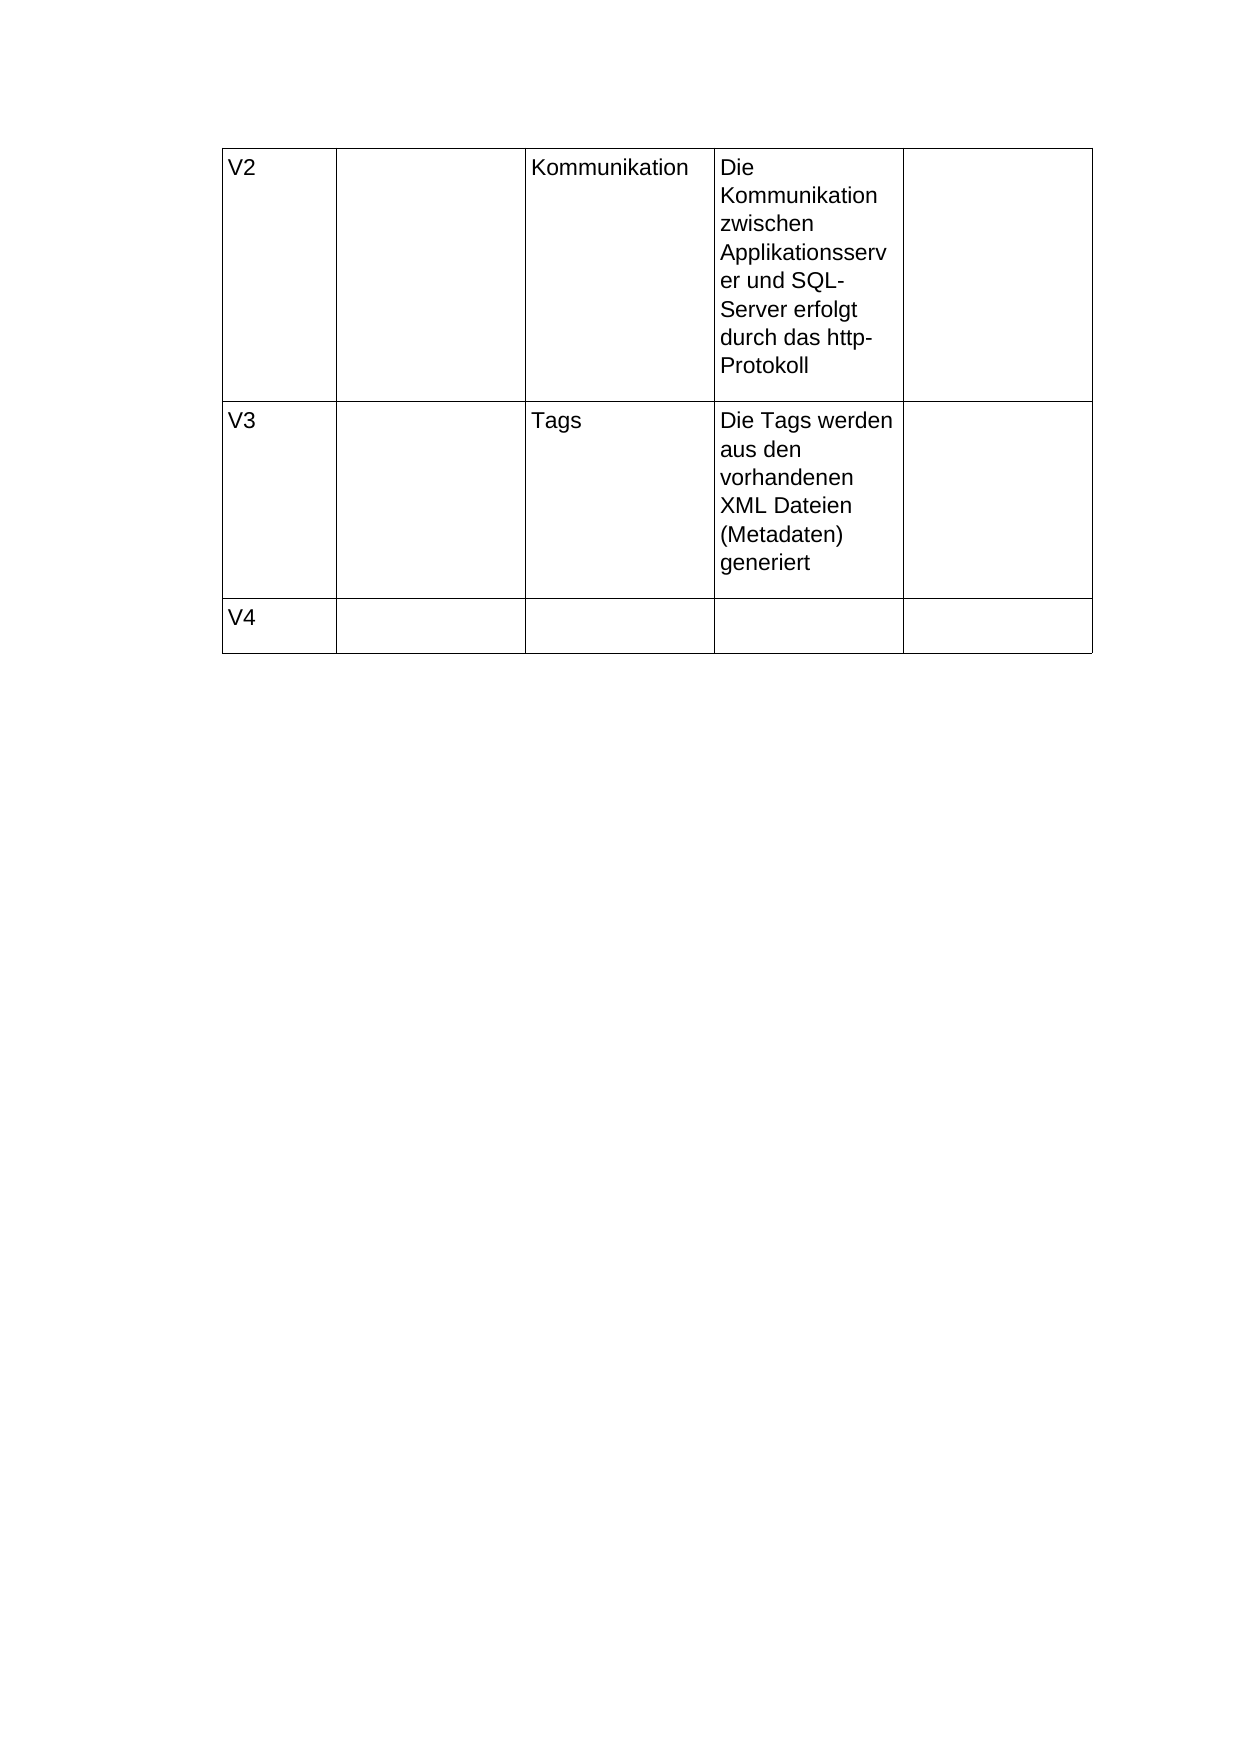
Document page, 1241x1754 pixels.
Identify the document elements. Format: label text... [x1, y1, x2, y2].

table_cell [715, 599, 903, 653]
table_cell [526, 599, 714, 653]
table_cell Kommunikation [526, 149, 714, 401]
table_cell V3 [223, 402, 336, 598]
table_cell [337, 149, 525, 401]
table_cell V4 [223, 599, 336, 653]
table_cell [904, 402, 1092, 598]
table_cell [904, 599, 1092, 653]
table_cell [337, 599, 525, 653]
table_cell V2 [223, 149, 336, 401]
table_cell Die Kommunikation zwischen Applikationsserver und SQL-Server erfolgt durch das http- Protokoll [715, 149, 903, 401]
table_cell Die Tags werden aus den vorhandenen XML Dateien (Metadaten) generiert [715, 402, 903, 598]
table_cell [904, 149, 1092, 401]
table_cell [337, 402, 525, 598]
table_cell Tags [526, 402, 714, 598]
